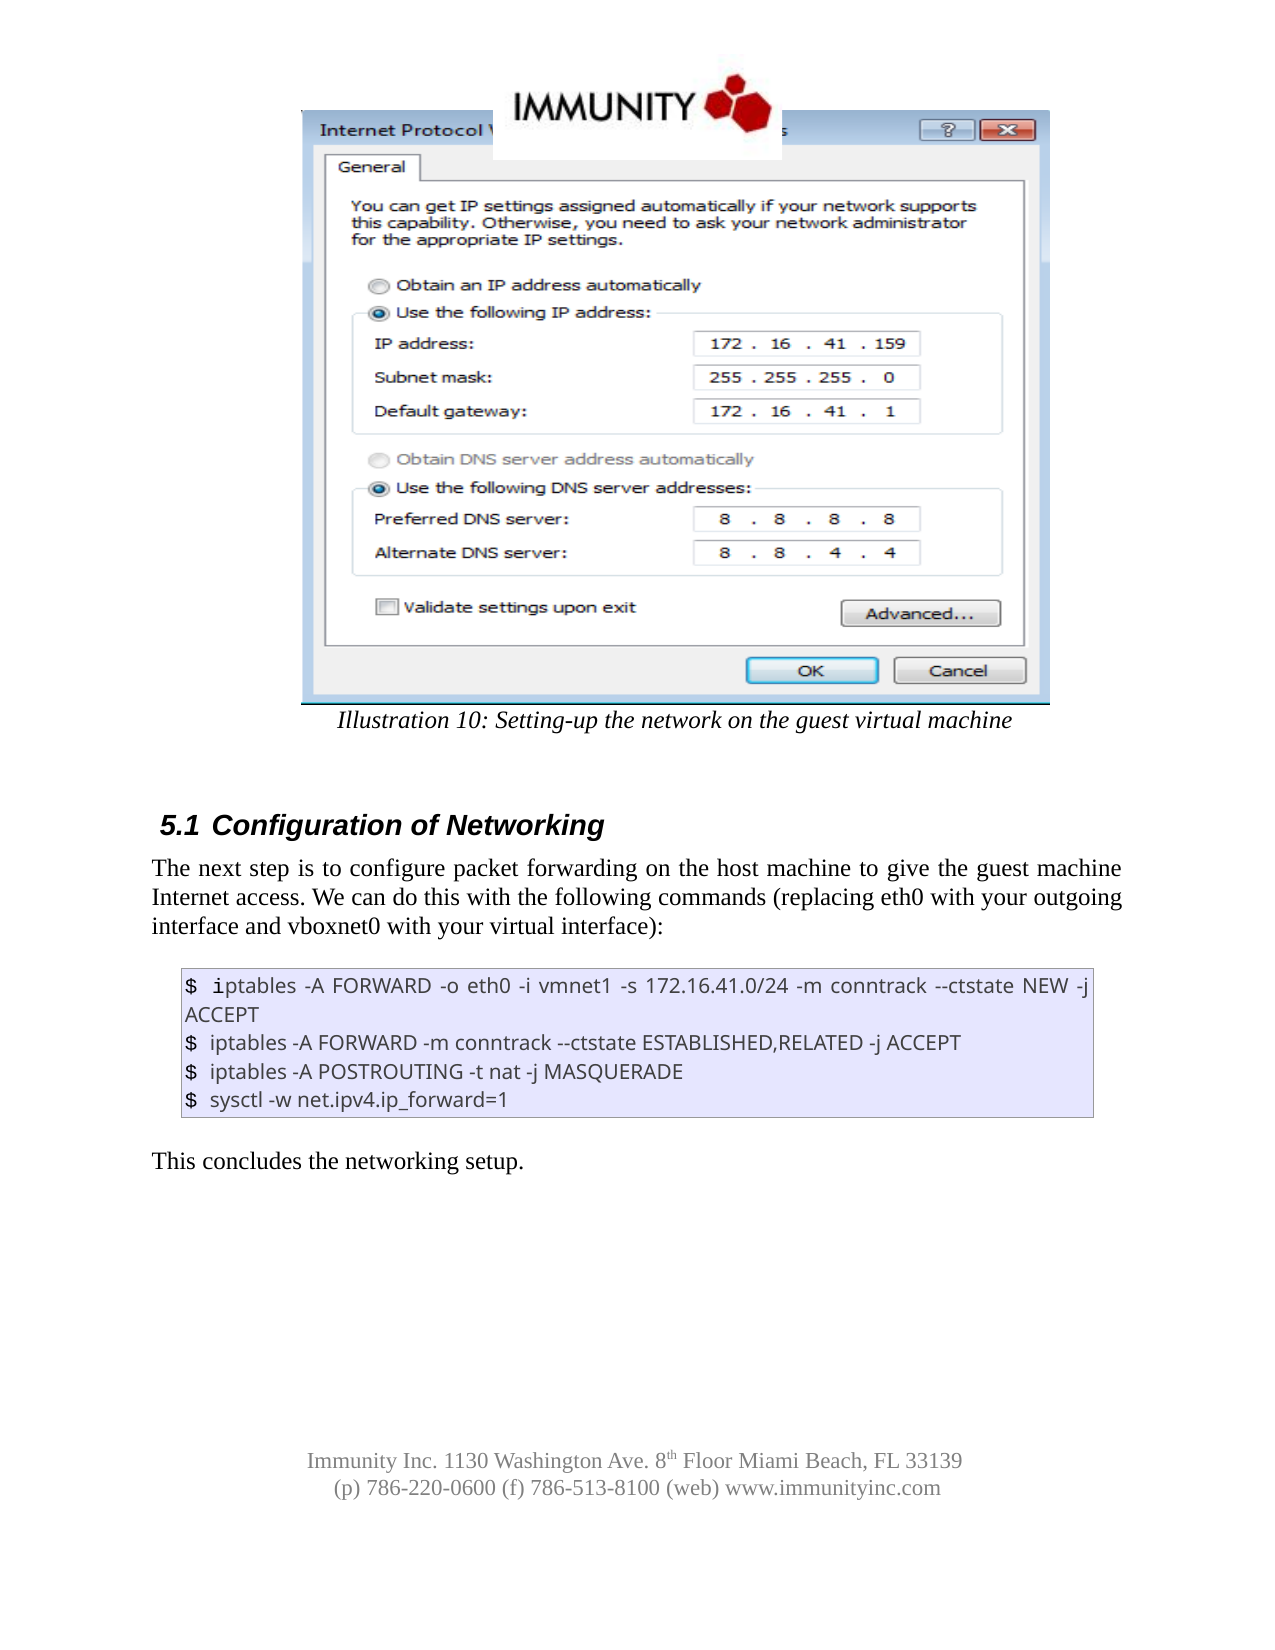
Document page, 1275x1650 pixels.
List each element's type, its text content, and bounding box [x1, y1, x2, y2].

subtitle Configuration of Networking [151, 807, 1123, 841]
text The next step is to configure packet forwarding on the host machine to give the guest machine Internet access. We can do this with the following commands (replacing eth0 with your outgoing interface and vboxnet0 with your virtual interface): [151, 853, 1123, 940]
text $ iptables -A FORWARD -m conntrack --ctstate ESTABLISHED,RELATED -j ACCEPT [182, 1025, 1093, 1054]
text Illustration 10: Setting-up the network on the guest virtual machine [301, 705, 1050, 734]
picture [301, 54, 1050, 705]
text $ iptables -A FORWARD -o eth0 -i vmnet1 -s 172.16.41.0/24 -m conntrack --ctstate NEW -j ACCEPT [182, 969, 1093, 1025]
text This concludes the networking setup. [151, 1146, 1123, 1174]
text $ sysctl -w net.ipv4.ip_forward=1 [182, 1082, 1093, 1117]
text $ iptables -A POSTROUTING -t nat -j MASQUERADE [182, 1054, 1093, 1082]
